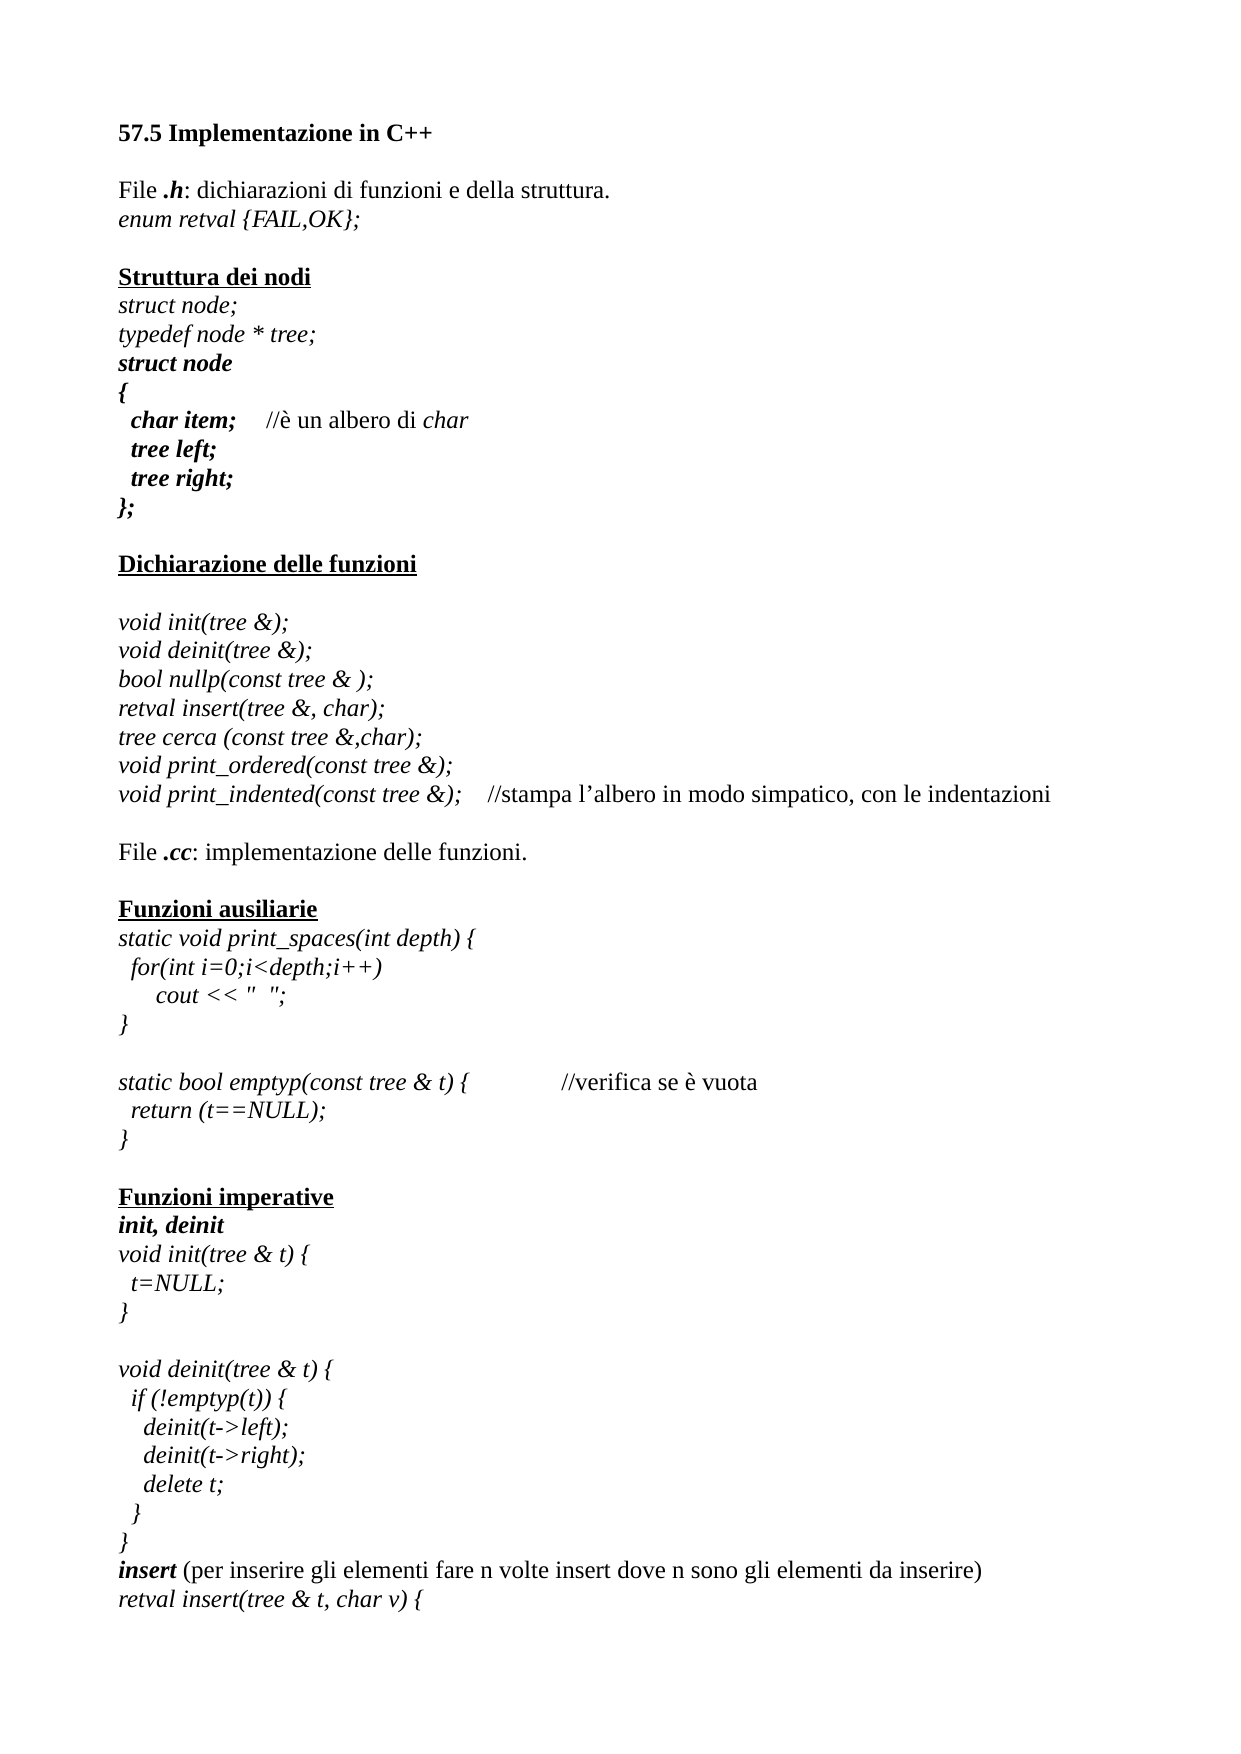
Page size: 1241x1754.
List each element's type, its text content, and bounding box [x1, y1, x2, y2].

text void deinit(tree &); [118, 636, 1122, 664]
text { [118, 377, 1122, 406]
text } [118, 1297, 1122, 1326]
text delete t; [118, 1469, 1122, 1498]
text deinit(t->left); [118, 1412, 1122, 1441]
text File .h: dichiarazioni di funzioni e della struttura. [118, 176, 1122, 204]
text retval insert(tree &, char); [118, 693, 1122, 722]
text void init(tree &); [118, 607, 1122, 636]
text } [118, 1527, 1122, 1556]
text tree cerca (const tree &,char); [118, 722, 1122, 751]
text for(int i=0;i<depth;i++) [118, 952, 1122, 981]
text tree right; [118, 463, 1122, 492]
text init, deinit [118, 1211, 1122, 1239]
text deinit(t->right); [118, 1441, 1122, 1469]
text t=NULL; [118, 1268, 1122, 1297]
text Dichiarazione delle funzioni [118, 549, 1122, 578]
text File .cc: implementazione delle funzioni. [118, 837, 1122, 866]
text void print_ordered(const tree &); [118, 751, 1122, 779]
text cout << " "; [118, 981, 1122, 1009]
text tree left; [118, 434, 1122, 463]
text insert (per inserire gli elementi fare n volte insert dove n sono gli elementi da inserire) [118, 1556, 1122, 1584]
text Funzioni ausiliarie [118, 894, 1122, 923]
text typedef node * tree; [118, 319, 1122, 348]
text retval insert(tree & t, char v) { [118, 1584, 1122, 1613]
text enum retval {FAIL,OK}; [118, 204, 1122, 233]
text if (!emptyp(t)) { [118, 1383, 1122, 1412]
text char item; //è un albero di char [118, 406, 1122, 434]
text } [118, 1498, 1122, 1527]
text struct node; [118, 291, 1122, 319]
text static void print_spaces(int depth) { [118, 923, 1122, 952]
text void init(tree & t) { [118, 1239, 1122, 1268]
text 57.5 Implementazione in C++ [118, 118, 1122, 147]
text return (t==NULL); [118, 1096, 1122, 1124]
text void print_indented(const tree &); //stampa l’albero in modo simpatico, con le indentazioni [118, 779, 1122, 808]
text } [118, 1124, 1122, 1153]
text }; [118, 492, 1122, 521]
text static bool emptyp(const tree & t) { //verifica se è vuota [118, 1067, 1122, 1096]
text bool nullp(const tree & ); [118, 664, 1122, 693]
text struct node [118, 348, 1122, 377]
text void deinit(tree & t) { [118, 1354, 1122, 1383]
text Struttura dei nodi [118, 262, 1122, 291]
text } [118, 1009, 1122, 1038]
text Funzioni imperative [118, 1182, 1122, 1211]
